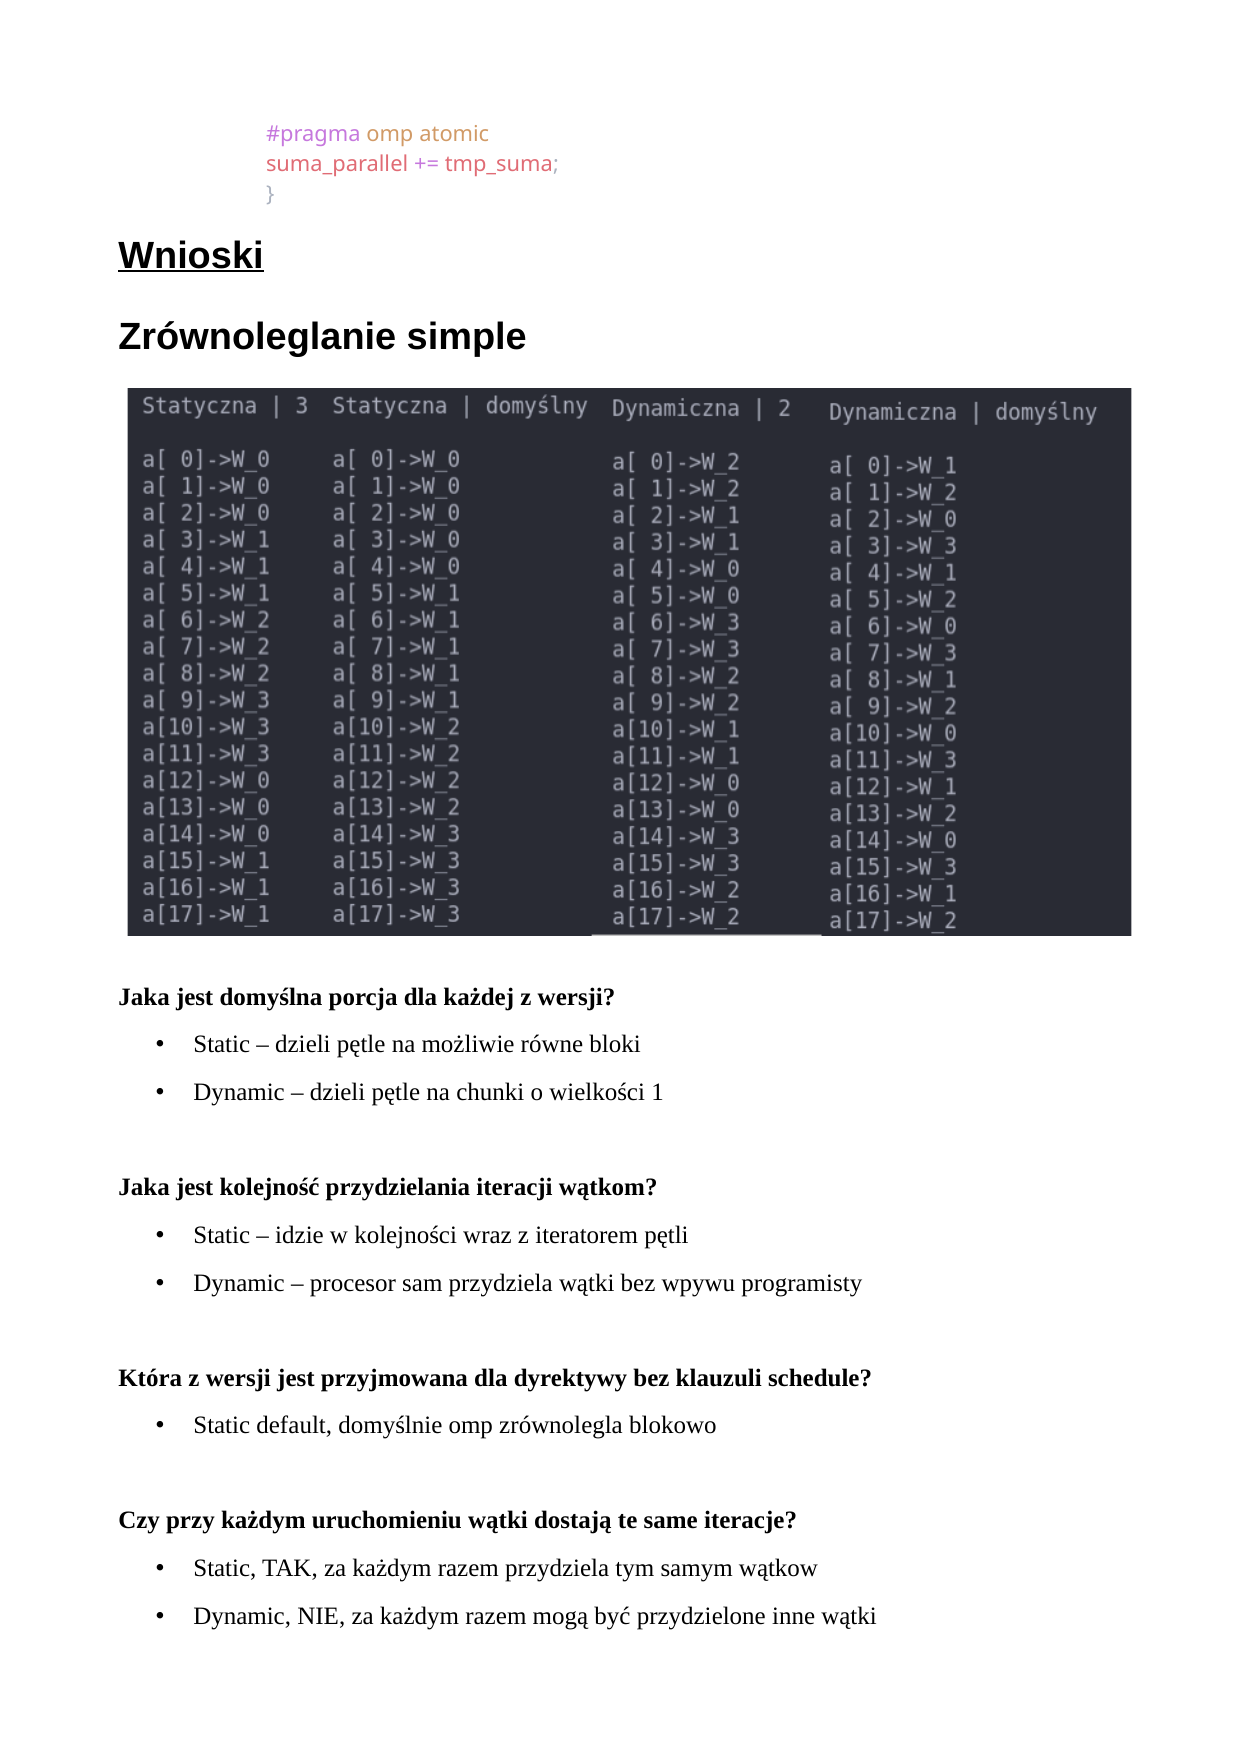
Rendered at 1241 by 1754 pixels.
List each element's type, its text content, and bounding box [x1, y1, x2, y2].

text Czy przy każdym uruchomieniu wątki dostają te same iteracje? [118, 1506, 1122, 1534]
list Static default, domyślnie omp zrównolegla blokowo [156, 1410, 1122, 1439]
text #pragma omp atomic [266, 118, 1122, 148]
subtitle Wnioski [118, 232, 1122, 276]
text } [266, 178, 1122, 207]
list Dynamic – dzieli pętle na chunki o wielkości 1 [156, 1077, 1122, 1106]
text suma_parallel += tmp_suma; [266, 148, 1122, 178]
list Dynamic, NIE, za każdym razem mogą być przydzielone inne wątki [156, 1601, 1122, 1629]
subtitle Zrównoleglanie simple [118, 314, 1122, 357]
list Dynamic – procesor sam przydziela wątki bez wpywu programisty [156, 1268, 1122, 1296]
text Jaka jest domyślna porcja dla każdej z wersji? [118, 982, 1122, 1011]
list Static – idzie w kolejności wraz z iteratorem pętli [156, 1220, 1122, 1249]
picture [127, 388, 1132, 936]
text Jaka jest kolejność przydzielania iteracji wątkom? [118, 1172, 1122, 1201]
text Która z wersji jest przyjmowana dla dyrektywy bez klauzuli schedule? [118, 1363, 1122, 1392]
list Static, TAK, za każdym razem przydziela tym samym wątkow [156, 1553, 1122, 1582]
list Static – dzieli pętle na możliwie równe bloki [156, 1029, 1122, 1058]
